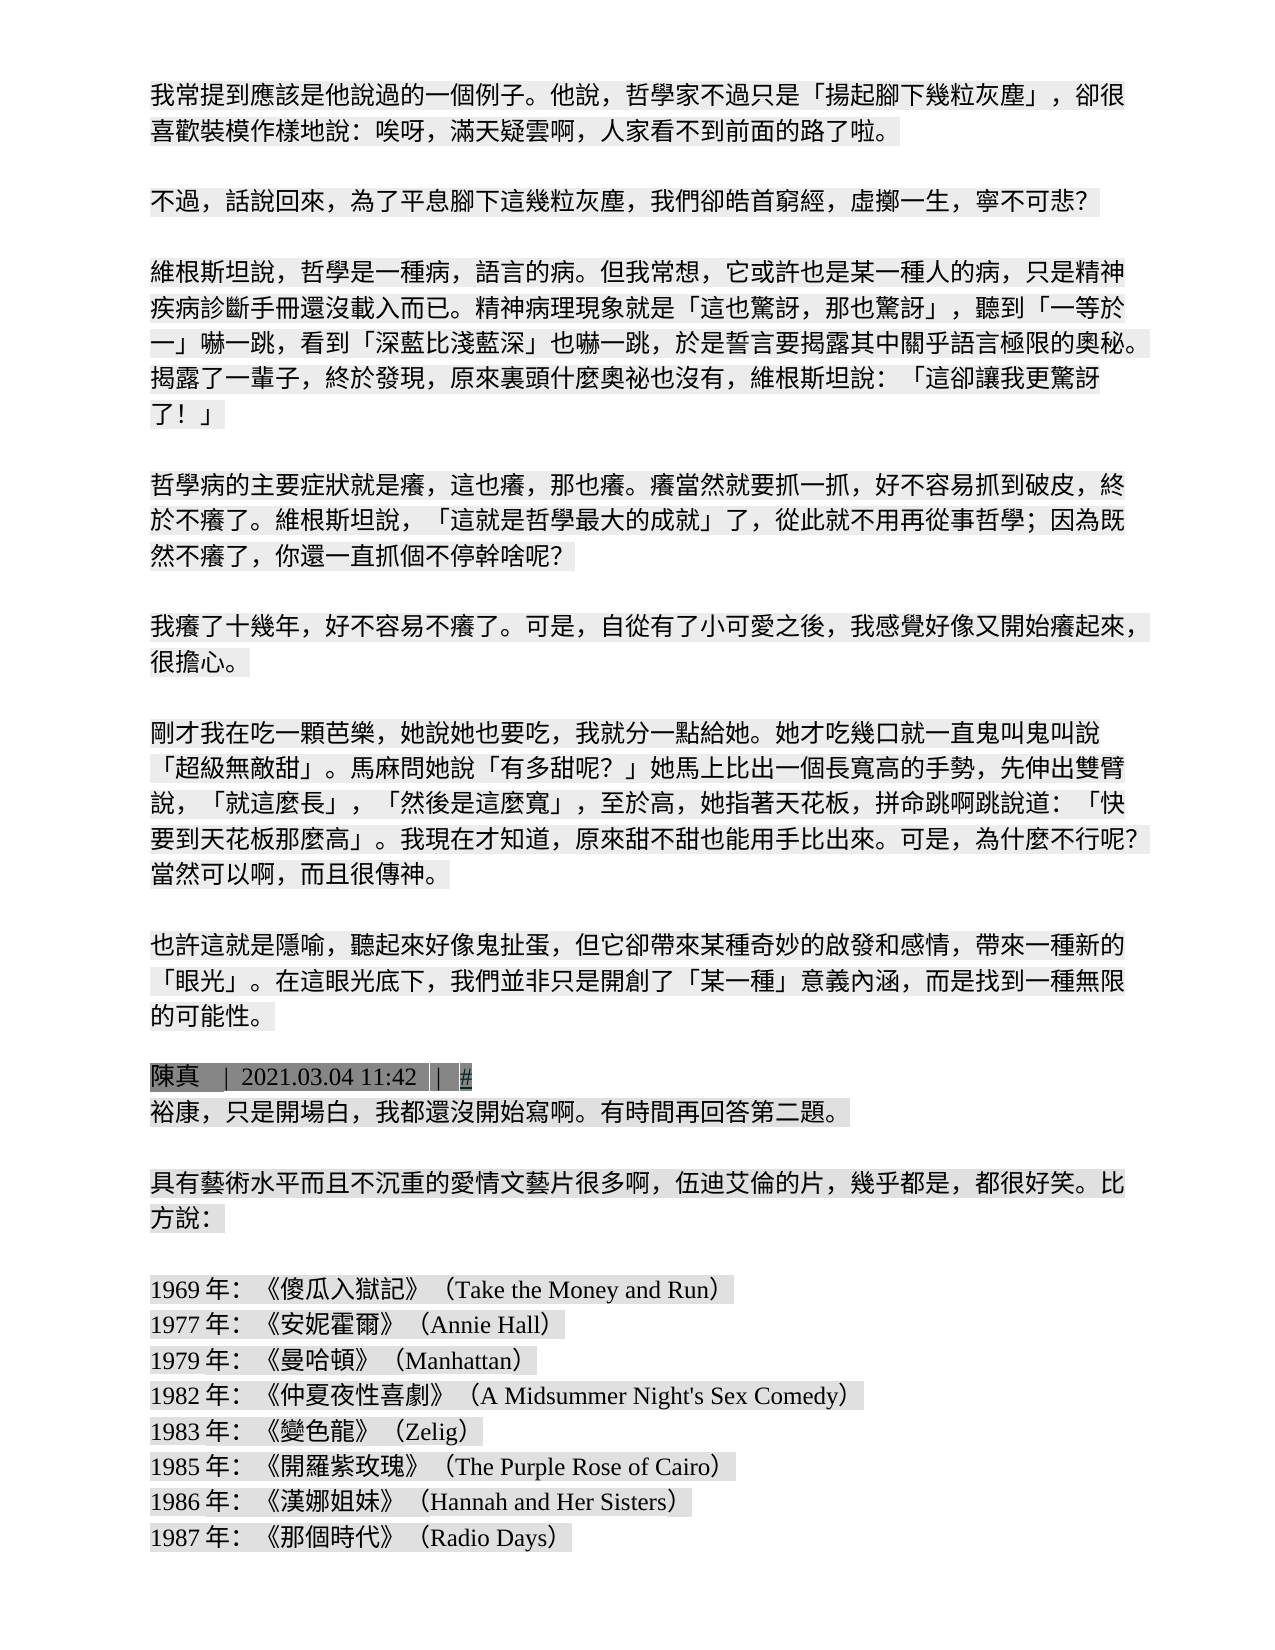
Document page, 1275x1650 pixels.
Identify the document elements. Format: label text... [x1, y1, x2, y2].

text 陳真 | 2021.03.04 11:42 | # [150, 1056, 1125, 1092]
text (續) 裕康， 你的另一個問題是這樣說的： 「這些個別看來無意義的線條組合起來之所以看起來會讓我們產生『笑臉』的認知，有沒有可能是來自於『約定』(convention)而非您所說的隱喻般的啟發？」 我的回答是： 當然可以是「約定俗成」啊，這跟我的「隱喻」觀並不衝突，畢竟我說的「隱喻」並不是一種「知識論」的概念。這也許讓它在概念上似乎顯得有點空洞，但是，「反知識論」實際上也是「『我的』維根斯坦」的主要想法。 我的指導教授經常說，他有兩個學生很特別，各趨極端：一個是比我早幾年入學的學姐(不是我家裏那一個學姐)，凡事都是可知可論可議可想，另一個指的就是我，則是企圖終結知識論，凡事指向語言的極限、認知的盡頭。 不過，姑且進入知識論的概念領域來講，你的「約定」論恐怕很難自圓其說。為什麼呢？因為無俗可約，如何能定？一堆無意義的東西$^*#I(#%!@#，憑什麼樣的認知基礎來做出約定？ 倘若人們在這樣一團鬼畫符的迷霧中，紛紛得出類似的「看法」或者說「意義」(亦即一張「笑臉」)，那也不是因為我們事先對於「笑臉」的線條組成有任何社會共識或約定，而比較像是一種直覺不是嗎？也就是說，它是屬於物種的，自然主義的，而非社會的。 另外，你的「約定」論在「有意義」的語言世界中，或許能派上用場，但在「無意義」的世界裏頭卻發揮不了作用。比方說，我很喜歡北島的詩，很喜歡音樂，那些破碎的字詞，那些拆散的音符本身，根本一點意義也沒有，可當它透過某些排列組合，卻彷彿產生了某種意義，就像個「知音」，知所悲歡，撫慰苦楚，觸動人們的心。可是，這時候，別說無俗可約，無俗可定，我們甚至連自己究竟被「什麼東西」所感動也不知道。 也就是說，「隱喻式的表達」(metaphorical expression) 自由開放到這樣一種程度：究竟它產生了何種意義，連作者也不知道，無人可鎖定其意涵，包括作者也做不到。 在「有意義」的「語言世界」中，「自然化知識論者」(naturalized epistemologist)夢想著我們的大腦就像開著一輛自動車那樣，自動會把我們載到每個句子、每個篇章必然的「目的地」，找到它應有的意義。二十幾年前，我生平第一篇哲學作業就是在談這個可能性。這個關乎語言或概念的「自然主義夢」，對某些科學兮兮的人來說也許很美，但它畢竟只是一種幻想。 事實上，在「意義的跑道」上，你即便上了一輛無人駕駛的人工智慧車，終究還是得決定要讓車子開去哪，車子沒法替我們決定。我拿起一支好聰明的人工智慧筆，依然成不了大文豪，因為筆下該寫些什麼東西，依然還是得有個活生生的主人來主導。 在「意義的跑道」上，不管什麼車，不管多科學多厲害，到頭來還是得透過某種所謂「規範性」(normativity)來決定每個句子的可能歸宿。但這當然不代表一切意義都只是約定或建構；規範性當然也有它屬於「物種性」的自然成份。比方說維根斯坦曾舉了個例子說：當有人手往前指，我們「自然」就會循著他的手所指的方向看，而不是看向手指的反方向。 我覺得狗也是一樣，你指哪，牠就往哪看。很多動物也都是這樣。這不是因為我們開過協商大會而得出的約定或社會共識。 總之，不管是自然論或社會論，到頭來都還是會碰到一堵牆，一道不可能跨越的鴻溝，碰到語言的界限。這部份我就不多說了。 以上這些都是關乎「正常語言」，但是「詩」(或說「隱喻」)卻根本不存在這條「意義的跑道」上，因為它不是搭汽車(不管是自動車或社會人力車)，而是開太空飛船；它不是在平面上走動，而是三次元，長寬之外還有個高度；要往哪個方向飛更是說不準，更沒有找到意義的歸宿而停下來的問題。時空有多長，它就能飛多久飛多遠。 我一直在寫一本書，上千頁，也許書名就叫做《A Quiet Flight: Wittgenstein's Metaphor Expression》。如果語言與概念不是這麼一回事，如果它只是在一條特定的跑道上尋找有限之歸宿，如果語言如此單調蒼白，那我不知道我們還有什麼說話的必要？我們大可從此閉嘴，只須列出一長串足以窮盡的句子清單，給予數位化，給予編號，就像人工智慧那樣溝通就行了。 我的回答簡單講大概就是這樣。我講得很敢，因為那是講給我自己聽，我的左手寫給我的右手看，因此大言不慚。事實上，它很可能連一絲參考價值都談不上，聽聽就好。 另外，我還想說的是，我的那個「笑臉」的事件，帶有某種搞笑意圖，所以無須認真看待。 除了搞笑，我當時的現場「揮毫」，畫下「笑臉」，拿它做為一種「隱喻」來談論「隱喻」，做為一個關乎所謂「無意義」(nonsense) 如何取得意義或如何引起作用的例子，同時也想提供與會者一種「感覺」(我不好意思說啟發)就是：這些問題並沒有那麼難。它之所以顯得好像很難，許多時候只是因為我們先給自己莫名其妙設了限，然後再告訴自己說「好難哦，我好困惑哦，我卡住了，現在我不知道該怎麼走下一步了」。 在劍橋時，偶爾還是會參加哲學研討會，常有這樣一種「有那麼難嗎？」的感覺。維根斯坦的「蒼蠅瓶」大約也是這個意思：「大門不就在那兒嗎？根本沒關上啊，只要走出去就行了啊。」但是，哲學家卻似乎很喜歡一種自我困惑感，不疑處(假裝)有疑，彷彿這樣很享受或很聰明似的。 我認識一位芬蘭的哲學家，幾年前過世，也是維根斯坦的研究者，叫做Jaakko Hintikka。我常提到應該是他說過的一個例子。他說，哲學家不過只是「揚起腳下幾粒灰塵」，卻很喜歡裝模作樣地說：唉呀，滿天疑雲啊，人家看不到前面的路了啦。 不過，話說回來，為了平息腳下這幾粒灰塵，我們卻皓首窮經，虛擲一生，寧不可悲？ 維根斯坦說，哲學是一種病，語言的病。但我常想，它或許也是某一種人的病，只是精神疾病診斷手冊還沒載入而已。精神病理現象就是「這也驚訝，那也驚訝」，聽到「一等於一」嚇一跳，看到「深藍比淺藍深」也嚇一跳，於是誓言要揭露其中關乎語言極限的奧秘。揭露了一輩子，終於發現，原來裏頭什麼奧祕也沒有，維根斯坦說：「這卻讓我更驚訝了！」 哲學病的主要症狀就是癢，這也癢，那也癢。癢當然就要抓一抓，好不容易抓到破皮，終於不癢了。維根斯坦說，「這就是哲學最大的成就」了，從此就不用再從事哲學；因為既然不癢了，你還一直抓個不停幹啥呢？ 我癢了十幾年，好不容易不癢了。可是，自從有了小可愛之後，我感覺好像又開始癢起來，很擔心。 剛才我在吃一顆芭樂，她說她也要吃，我就分一點給她。她才吃幾口就一直鬼叫鬼叫說「超級無敵甜」。馬麻問她說「有多甜呢？」她馬上比出一個長寬高的手勢，先伸出雙臂說，「就這麼長」，「然後是這麼寬」，至於高，她指著天花板，拼命跳啊跳說道：「快要到天花板那麼高」。我現在才知道，原來甜不甜也能用手比出來。可是，為什麼不行呢？當然可以啊，而且很傳神。 也許這就是隱喻，聽起來好像鬼扯蛋，但它卻帶來某種奇妙的啟發和感情，帶來一種新的「眼光」。在這眼光底下，我們並非只是開創了「某一種」意義內涵，而是找到一種無限的可能性。 [150, 75, 1125, 1031]
text 裕康，只是開場白，我都還沒開始寫啊。有時間再回答第二題。 具有藝術水平而且不沉重的愛情文藝片很多啊，伍迪艾倫的片，幾乎都是，都很好笑。比方說： 1969年：《傻瓜入獄記》（Take the Money and Run） 1977年：《安妮霍爾》（Annie Hall） 1979年：《曼哈頓》（Manhattan） 1982年：《仲夏夜性喜劇》（A Midsummer Night's Sex Comedy） 1983年：《變色龍》（Zelig） 1985年：《開羅紫玫瑰》（The Purple Rose of Cairo） 1986年：《漢娜姐妹》（Hannah and Her Sisters） 1987年：《那個時代》（Radio Days） [150, 1092, 1125, 1552]
